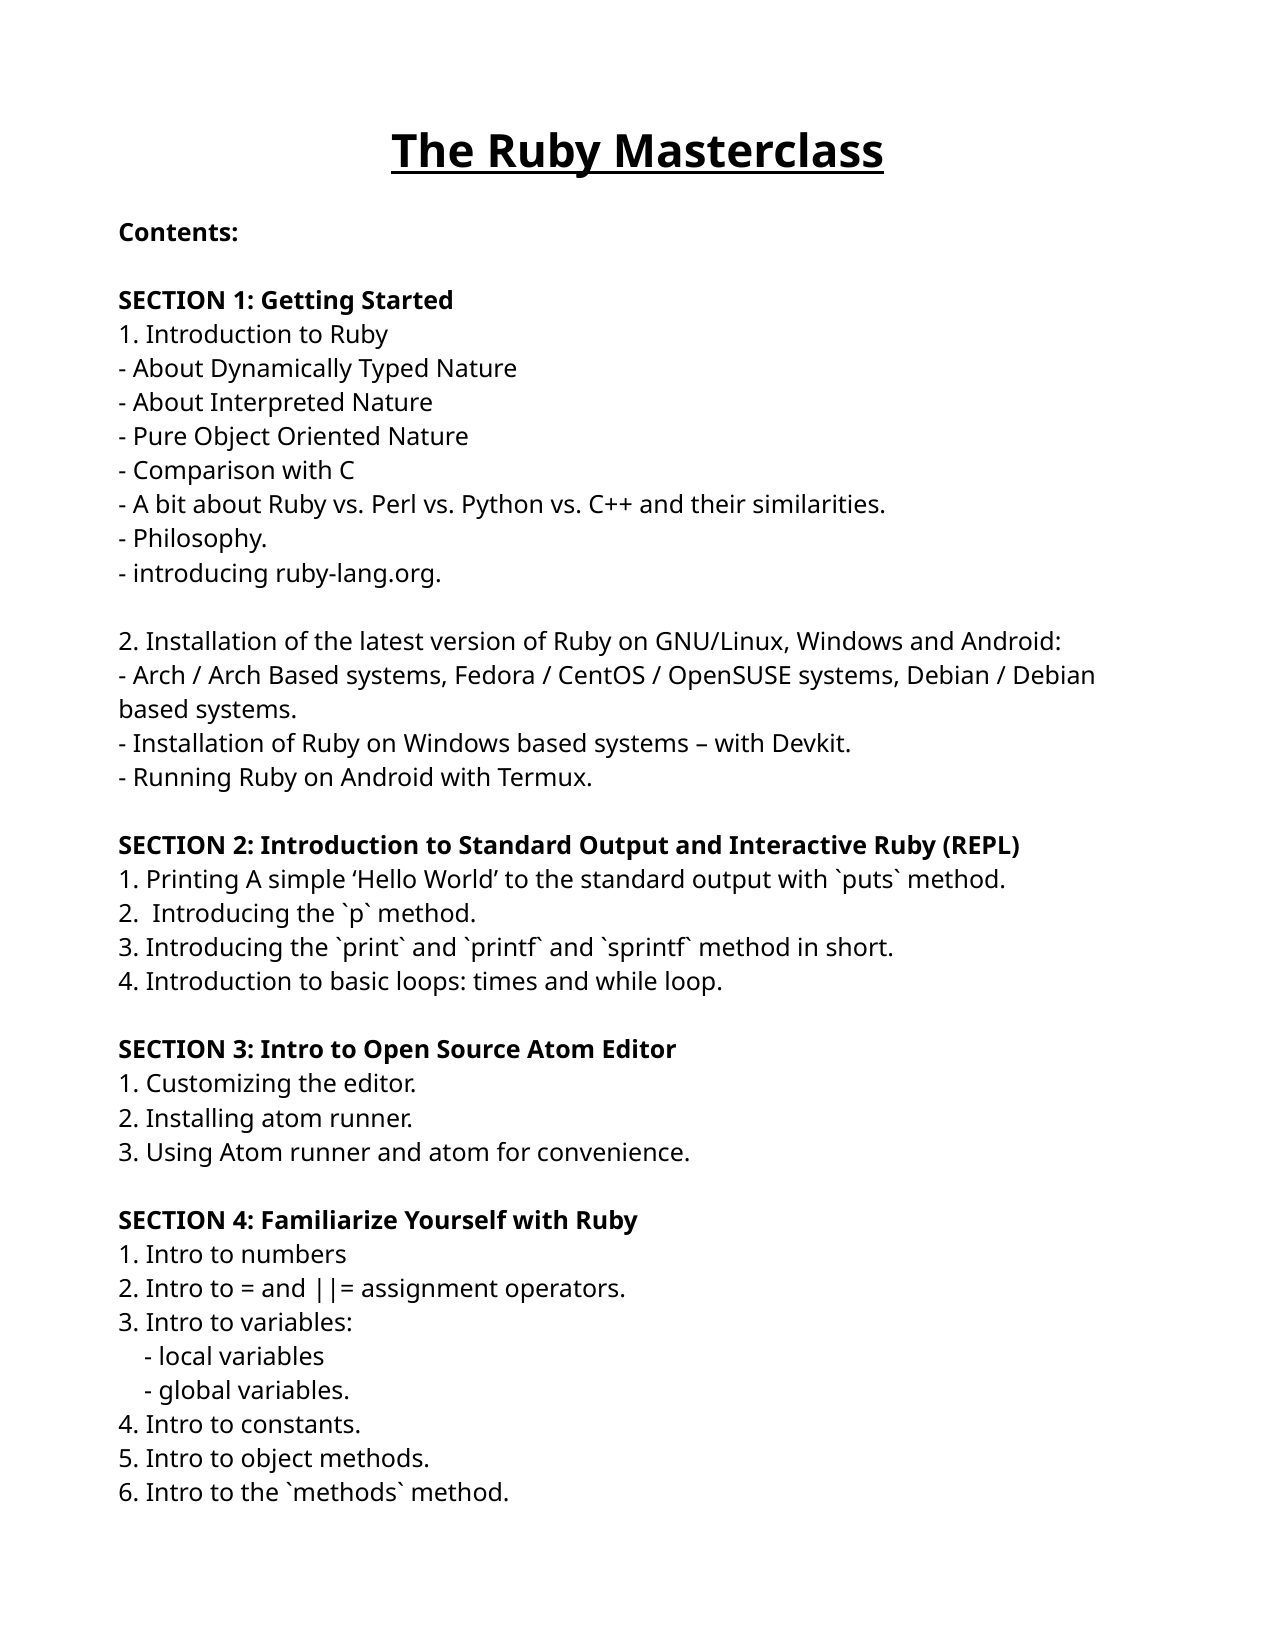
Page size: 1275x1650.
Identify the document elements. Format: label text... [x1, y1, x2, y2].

text - introducing ruby-lang.org. [118, 555, 1157, 589]
text - local variables [118, 1339, 1157, 1373]
text 4. Intro to constants. [118, 1407, 1157, 1441]
text 3. Introducing the `print` and `printf` and `sprintf` method in short. [118, 930, 1157, 964]
text 5. Intro to object methods. [118, 1441, 1157, 1475]
text 2. Installation of the latest version of Ruby on GNU/Linux, Windows and Android: [118, 623, 1157, 657]
text SECTION 1: Getting Started [118, 283, 1157, 317]
text Contents: [118, 214, 1157, 249]
text - About Interpreted Nature [118, 385, 1157, 419]
text The Ruby Masterclass [118, 118, 1157, 181]
text - Pure Object Oriented Nature [118, 419, 1157, 453]
text - Comparison with C [118, 453, 1157, 487]
text - Philosophy. [118, 521, 1157, 555]
text - Installation of Ruby on Windows based systems – with Devkit. [118, 726, 1157, 759]
text - About Dynamically Typed Nature [118, 351, 1157, 385]
text 2. Introducing the `p` method. [118, 896, 1157, 930]
text 6. Intro to the `methods` method. [118, 1475, 1157, 1509]
text 3. Using Atom runner and atom for convenience. [118, 1134, 1157, 1168]
text 2. Installing atom runner. [118, 1100, 1157, 1134]
text - global variables. [118, 1373, 1157, 1407]
text 1. Intro to numbers [118, 1236, 1157, 1271]
text 1. Printing A simple ‘Hello World’ to the standard output with `puts` method. [118, 862, 1157, 896]
text SECTION 3: Intro to Open Source Atom Editor [118, 1032, 1157, 1066]
text 1. Customizing the editor. [118, 1066, 1157, 1100]
text - Arch / Arch Based systems, Fedora / CentOS / OpenSUSE systems, Debian / Debian based systems. [118, 657, 1157, 726]
text SECTION 4: Familiarize Yourself with Ruby [118, 1202, 1157, 1236]
text 4. Introduction to basic loops: times and while loop. [118, 964, 1157, 998]
text - Running Ruby on Android with Termux. [118, 759, 1157, 794]
text - A bit about Ruby vs. Perl vs. Python vs. C++ and their similarities. [118, 487, 1157, 521]
text SECTION 2: Introduction to Standard Output and Interactive Ruby (REPL) [118, 828, 1157, 862]
text 1. Introduction to Ruby [118, 317, 1157, 351]
text 3. Intro to variables: [118, 1304, 1157, 1339]
text 2. Intro to = and ||= assignment operators. [118, 1271, 1157, 1304]
